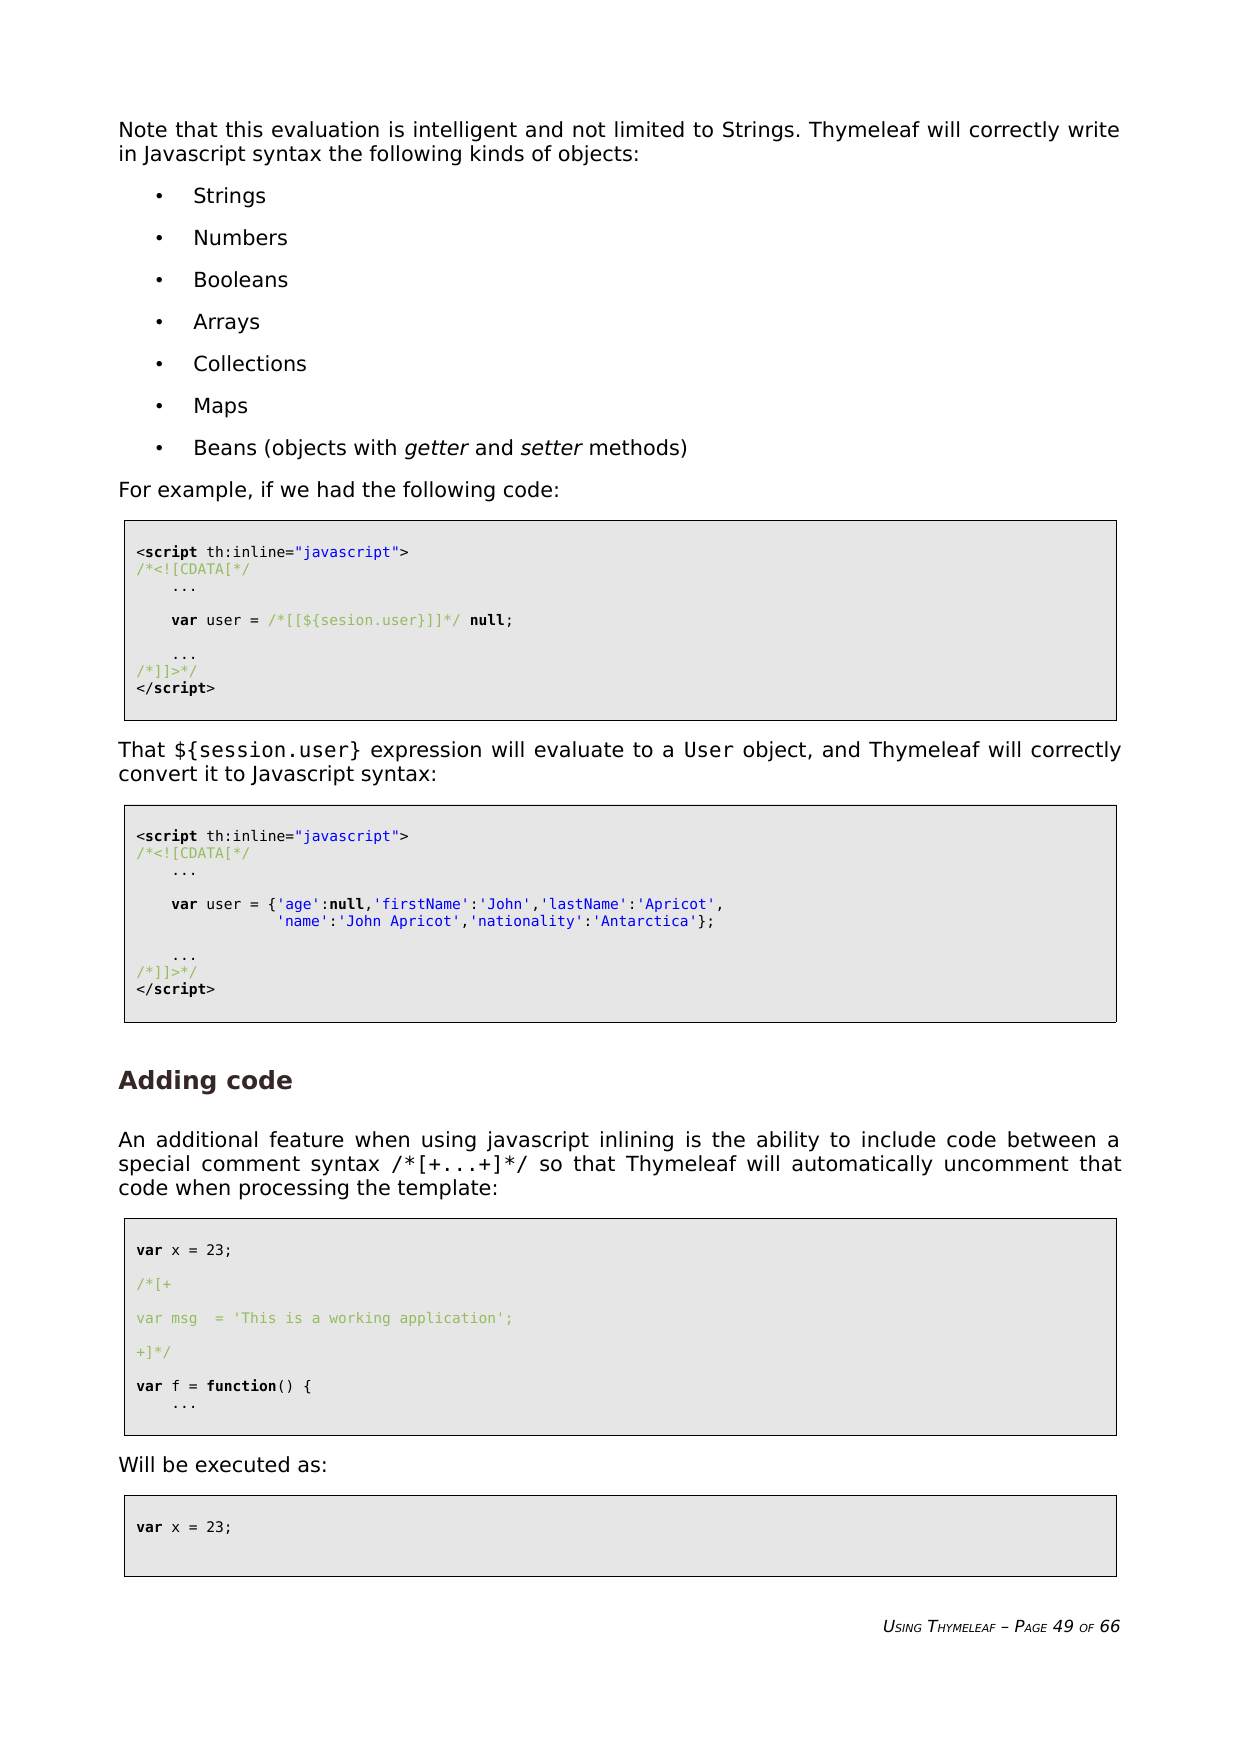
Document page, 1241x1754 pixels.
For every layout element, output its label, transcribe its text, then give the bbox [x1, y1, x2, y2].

text Will be executed as: [118, 1453, 1122, 1477]
text <script th:inline="javascript"> /*<![CDATA[*/ ... var user = /*[[${sesion.user}]]*/ null; ... /*]]>*/ </script> [125, 521, 1116, 720]
text var x = 23; [125, 1496, 1116, 1576]
text <script th:inline="javascript"> /*<![CDATA[*/ ... var user = {'age':null,'firstName':'John','lastName':'Apricot', 'name':'John Apricot','nationality':'Antarctica'}; ... /*]]>*/ </script> [125, 806, 1116, 1022]
list Beans (objects with getter and setter methods) [156, 436, 1122, 461]
subtitle Adding code [118, 1066, 1122, 1095]
text For example, if we had the following code: [118, 478, 1122, 502]
list Maps [156, 394, 1122, 418]
list Collections [156, 352, 1122, 377]
text var x = 23; /*[+ var msg = 'This is a working application'; +]*/ var f = function() { ... [125, 1219, 1116, 1435]
list Strings [156, 184, 1122, 209]
list Numbers [156, 226, 1122, 251]
text That ${session.user} expression will evaluate to a User object, and Thymeleaf will correctly convert it to Javascript syntax: [118, 738, 1122, 787]
list Booleans [156, 268, 1122, 293]
text An additional feature when using javascript inlining is the ability to include code between a special comment syntax /*[+...+]*/ so that Thymeleaf will automatically uncomment that code when processing the template: [118, 1128, 1122, 1201]
list Arrays [156, 310, 1122, 334]
text Note that this evaluation is intelligent and not limited to Strings. Thymeleaf will correctly write in Javascript syntax the following kinds of objects: [118, 118, 1122, 167]
